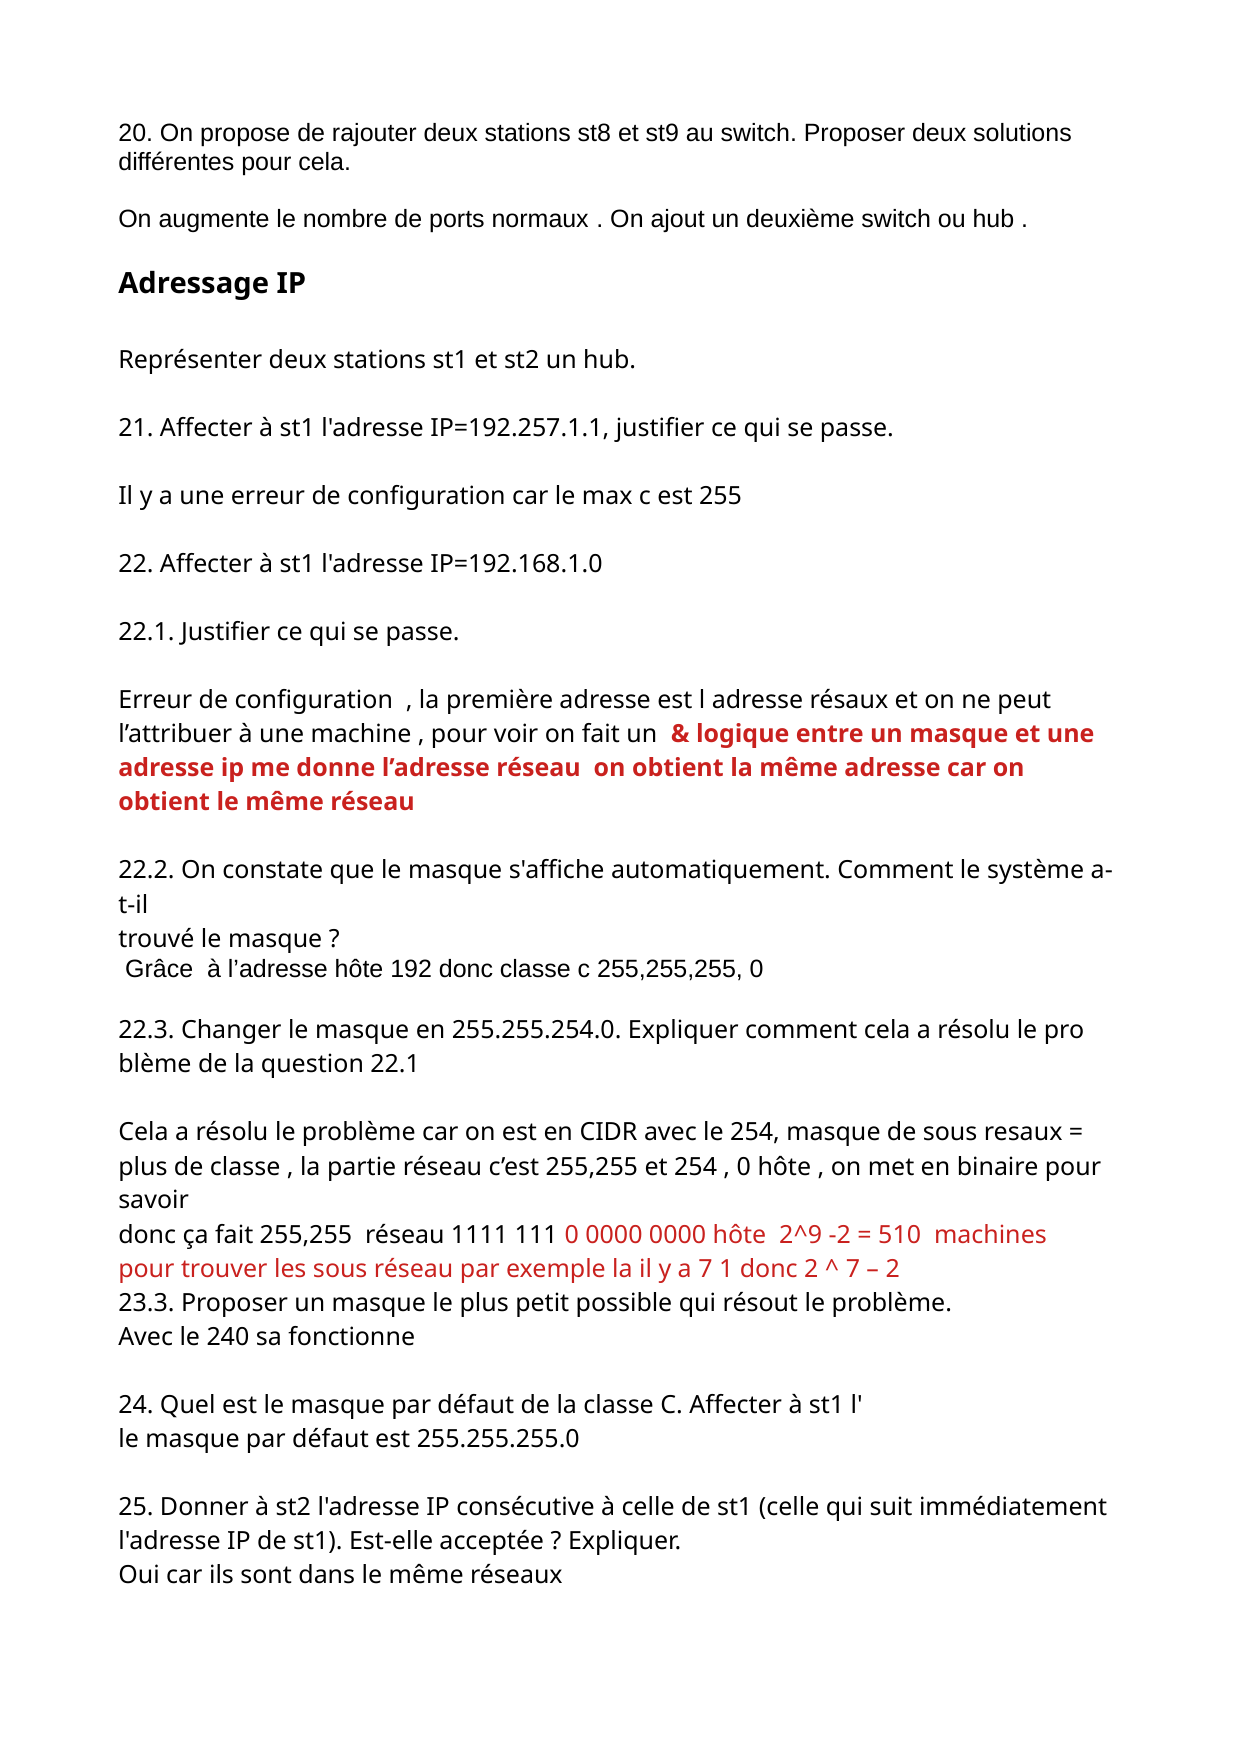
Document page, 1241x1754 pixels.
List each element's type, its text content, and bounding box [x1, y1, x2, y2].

text Avec le 240 sa fonctionne [118, 1318, 1122, 1352]
text pour trouver les sous réseau par exemple la il y a 7 1 donc 2 ^ 7 – 2 [118, 1250, 1122, 1284]
text Il y a une erreur de configuration car le max c est 255 [118, 477, 1122, 512]
text 22. Affecter à st1 l'adresse IP=192.168.1.0 [118, 546, 1122, 580]
text blème de la question 22.1 [118, 1046, 1122, 1080]
text Grâce à l’adresse hôte 192 donc classe c 255,255,255, 0 [118, 954, 1122, 983]
text l'adresse IP de st1). Est-elle acceptée ? Expliquer. [118, 1523, 1122, 1557]
text 23.3. Proposer un masque le plus petit possible qui résout le problème. [118, 1284, 1122, 1318]
text Erreur de configuration , la première adresse est l adresse résaux et on ne peut l’attribuer à une machine , pour voir on fait un & logique entre un masque et une adresse ip me donne l’adresse réseau on obtient la même adresse car on obtient le même réseau [118, 682, 1122, 818]
text On augmente le nombre de ports normaux . On ajout un deuxième switch ou hub . [118, 204, 1122, 233]
text donc ça fait 255,255 réseau 1111 111 0 0000 0000 hôte 2^9 -2 = 510 machines [118, 1216, 1122, 1250]
text 25. Donner à st2 l'adresse IP consécutive à celle de st1 (celle qui suit immédiatement [118, 1489, 1122, 1523]
text 20. On propose de rajouter deux stations st8 et st9 au switch. Proposer deux solutions différentes pour cela. [118, 118, 1122, 176]
text Cela a résolu le problème car on est en CIDR avec le 254, masque de sous resaux = plus de classe , la partie réseau c’est 255,255 et 254 , 0 hôte , on met en binaire pour savoir [118, 1114, 1122, 1216]
text Représenter deux stations st1 et st2 un hub. [118, 341, 1122, 375]
text 24. Quel est le masque par défaut de la classe C. Affecter à st1 l' [118, 1387, 1122, 1421]
text 21. Affecter à st1 l'adresse IP=192.257.1.1, justifier ce qui se passe. [118, 409, 1122, 443]
text 22.2. On constate que le masque s'affiche automatiquement. Comment le système a-t-il [118, 852, 1122, 920]
text trouvé le masque ? [118, 920, 1122, 954]
text Adressage IP [118, 262, 1122, 302]
text Oui car ils sont dans le même réseaux [118, 1557, 1122, 1591]
text le masque par défaut est 255.255.255.0 [118, 1421, 1122, 1455]
text 22.3. Changer le masque en 255.255.254.0. Expliquer comment cela a résolu le pro [118, 1012, 1122, 1046]
text 22.1. Justifier ce qui se passe. [118, 614, 1122, 648]
